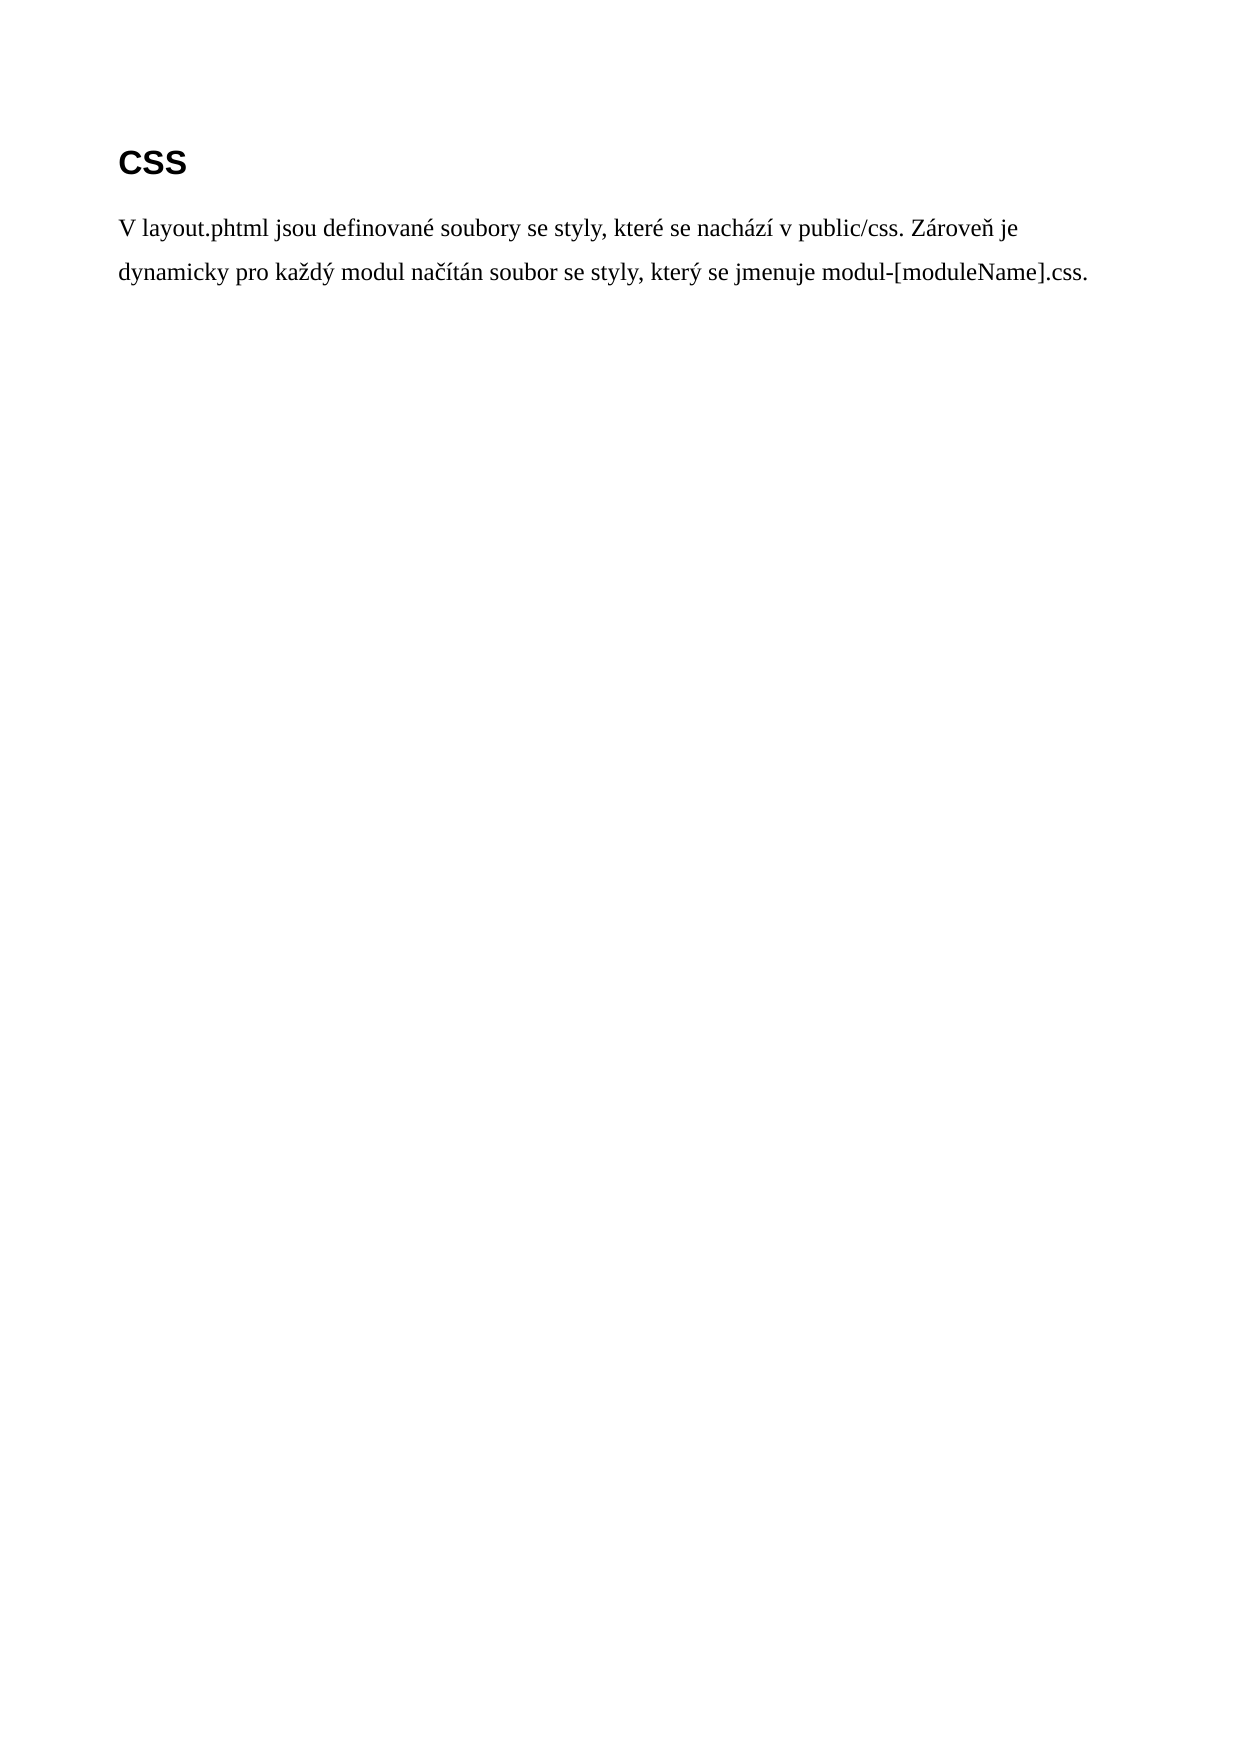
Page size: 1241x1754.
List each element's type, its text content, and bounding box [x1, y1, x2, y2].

subtitle CSS [118, 143, 1122, 182]
text V layout.phtml jsou definované soubory se styly, které se nachází v public/css. Zároveň je dynamicky pro každý modul načítán soubor se styly, který se jmenuje modul-[moduleName].css. [118, 213, 1122, 285]
